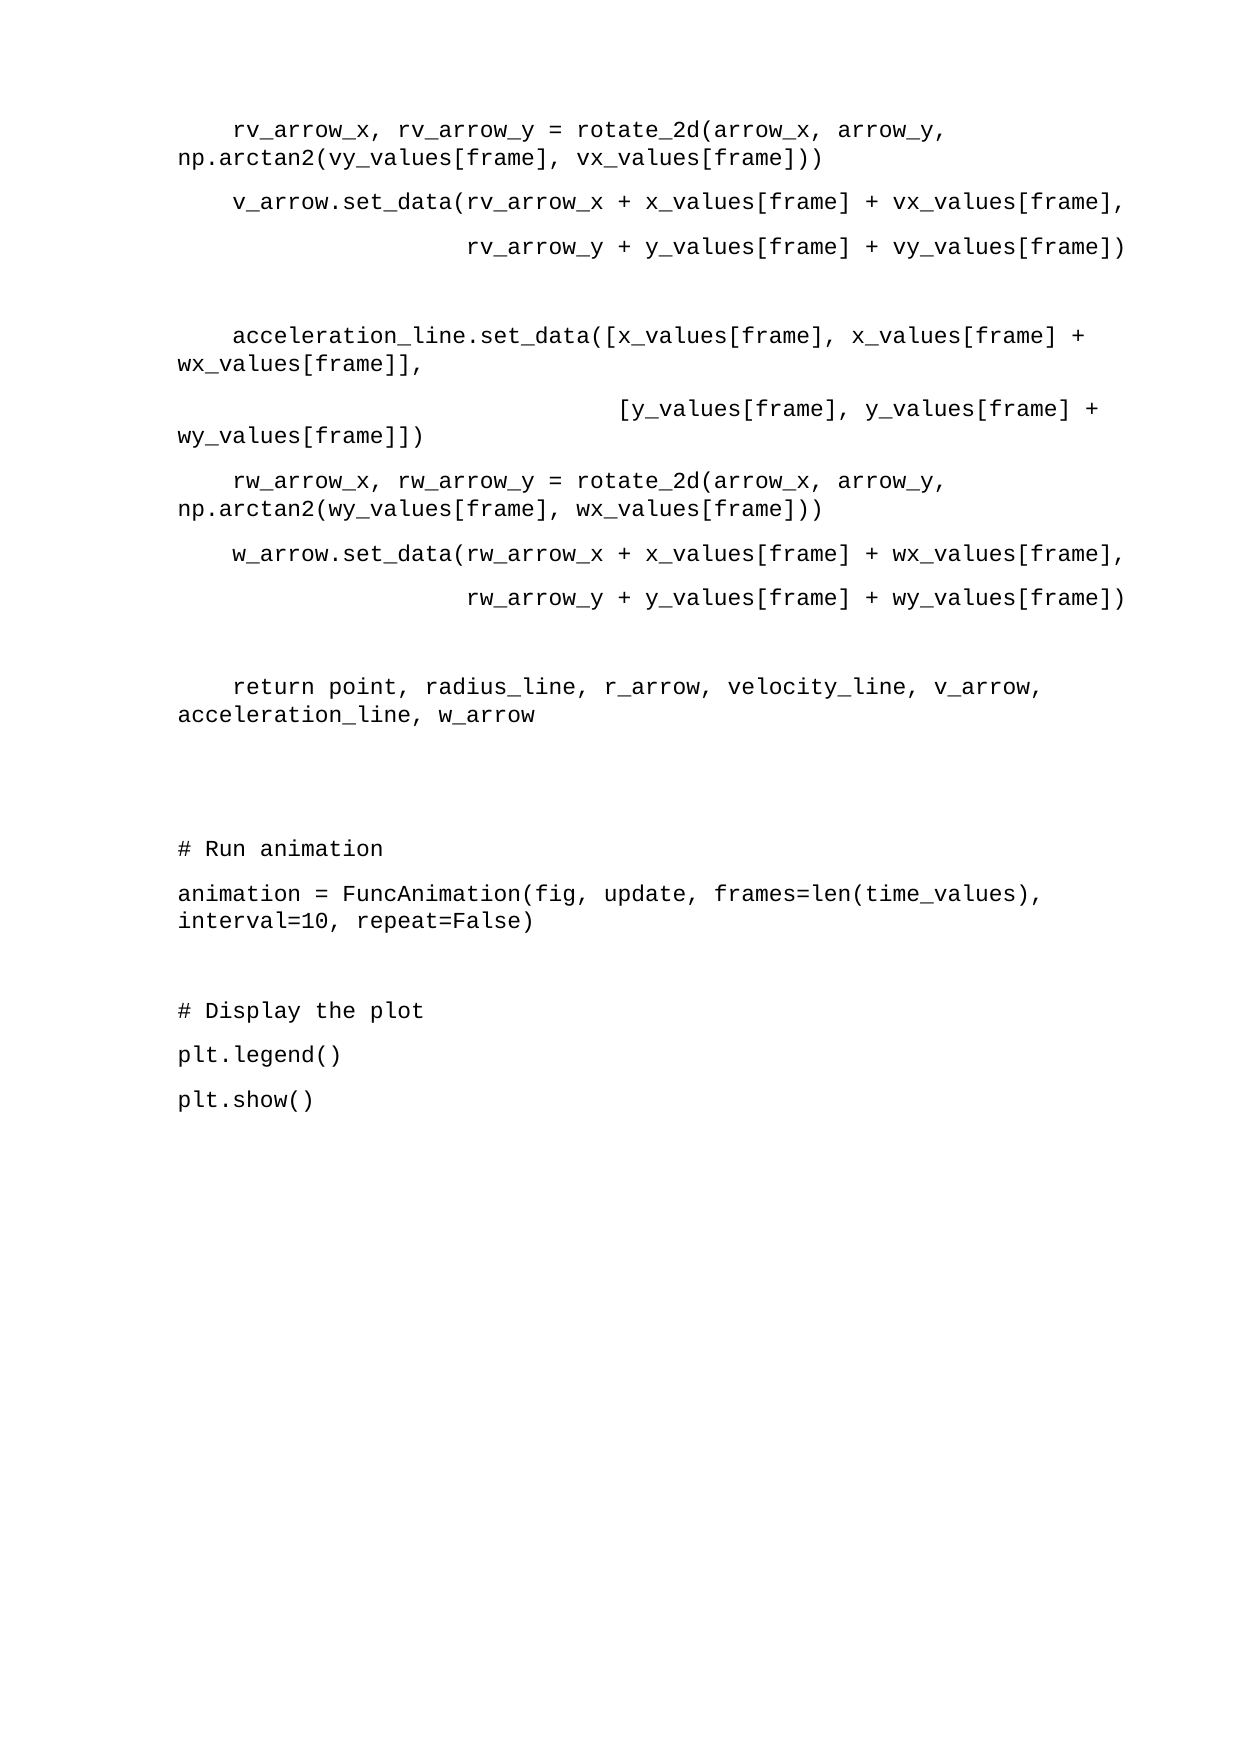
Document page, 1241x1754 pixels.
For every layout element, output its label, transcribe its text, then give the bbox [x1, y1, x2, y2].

text rv_arrow_y + y_values[frame] + vy_values[frame]) [177, 235, 1152, 261]
text animation = FuncAnimation(fig, update, frames=len(time_values), interval=10, repeat=False) [177, 882, 1152, 936]
text acceleration_line.set_data([x_values[frame], x_values[frame] + wx_values[frame]], [177, 324, 1152, 378]
text plt.show() [177, 1088, 1152, 1114]
text # Display the plot [177, 999, 1152, 1025]
text plt.legend() [177, 1043, 1152, 1069]
text rw_arrow_x, rw_arrow_y = rotate_2d(arrow_x, arrow_y, np.arctan2(wy_values[frame], wx_values[frame])) [177, 469, 1152, 523]
text rw_arrow_y + y_values[frame] + wy_values[frame]) [177, 586, 1152, 612]
text v_arrow.set_data(rv_arrow_x + x_values[frame] + vx_values[frame], [177, 191, 1152, 217]
text [y_values[frame], y_values[frame] + wy_values[frame]]) [177, 397, 1152, 451]
text # Run animation [177, 837, 1152, 863]
text return point, radius_line, r_arrow, velocity_line, v_arrow, acceleration_line, w_arrow [177, 676, 1152, 729]
text rv_arrow_x, rv_arrow_y = rotate_2d(arrow_x, arrow_y, np.arctan2(vy_values[frame], vx_values[frame])) [177, 118, 1152, 172]
text w_arrow.set_data(rw_arrow_x + x_values[frame] + wx_values[frame], [177, 542, 1152, 568]
